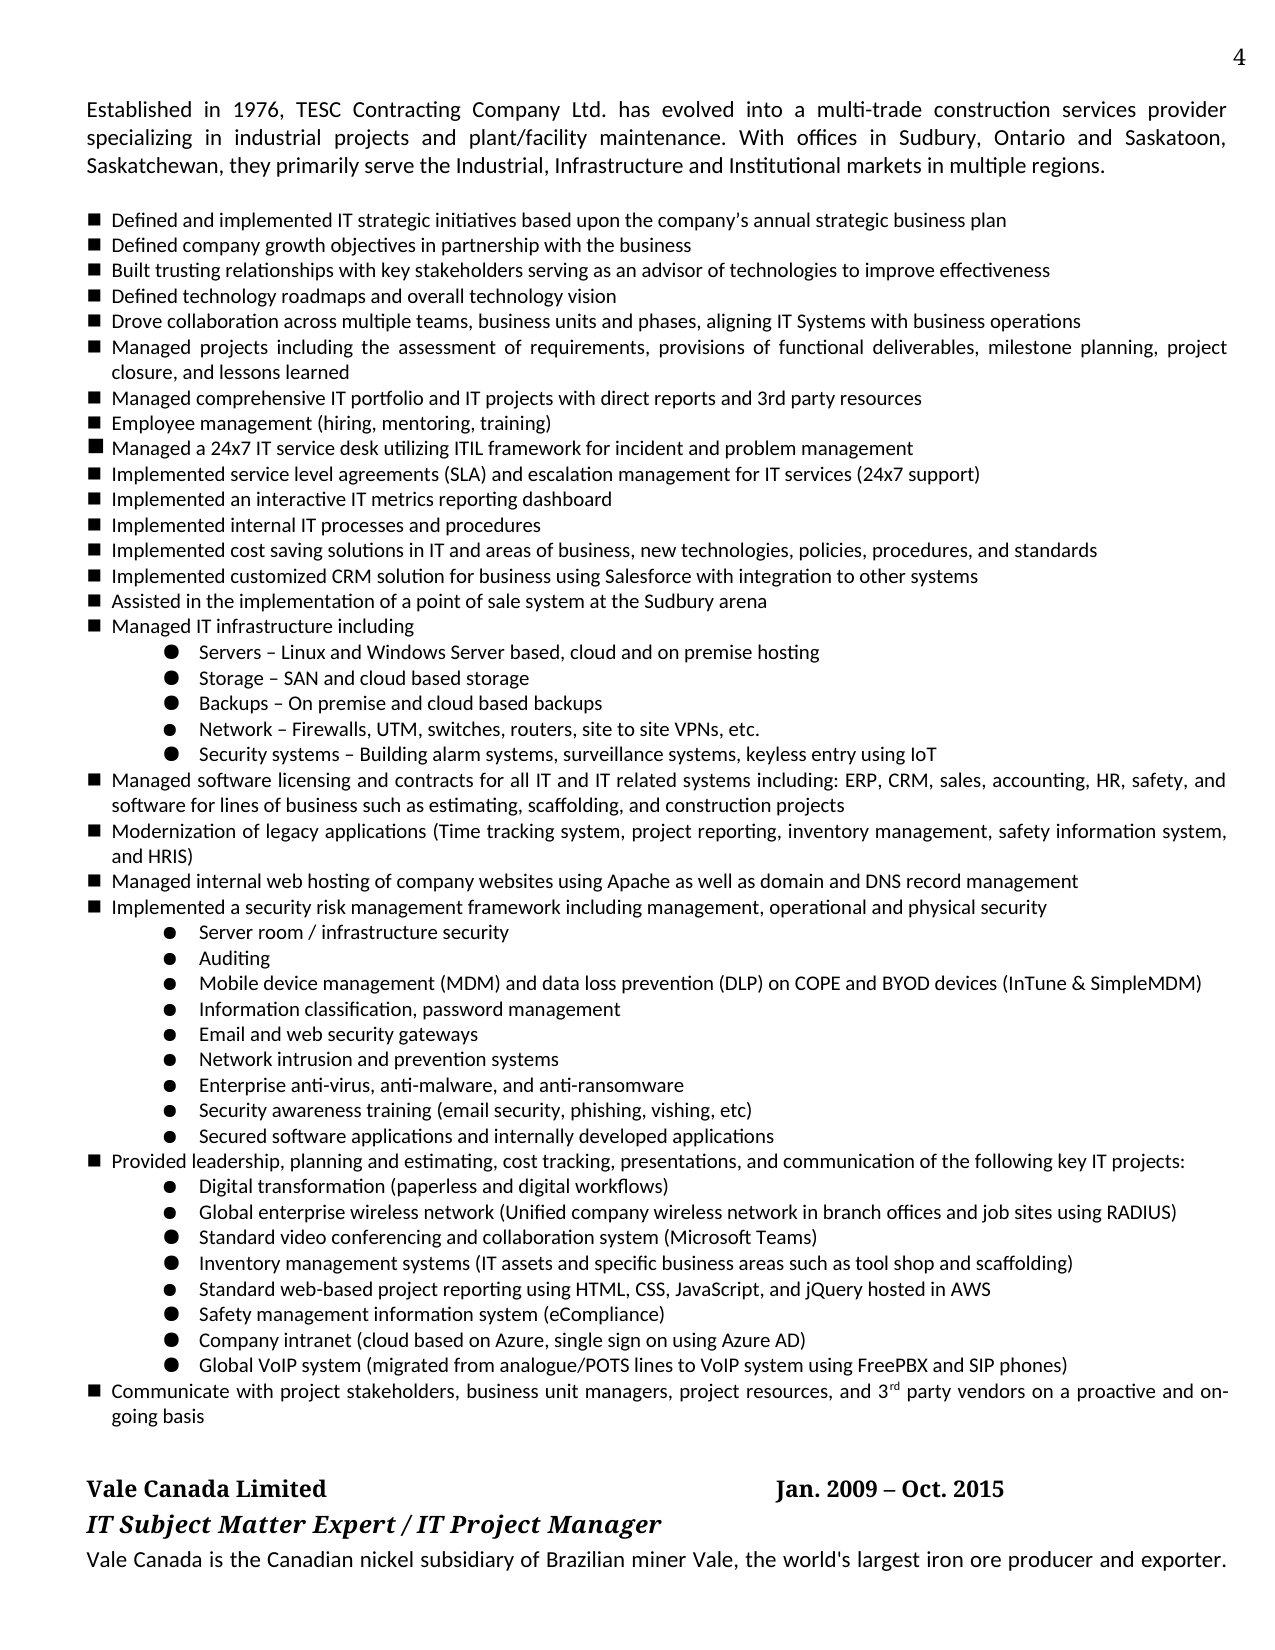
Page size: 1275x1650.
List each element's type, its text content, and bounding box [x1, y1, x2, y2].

table_cell Self-Taught Sep. 2005 – Present HVAC (Installation and decommissioning of heat pumps, refrigerant recovery and re-charge of HVAC equipment) Carpentry (framing walls, floors, trusses, structural, insulation, door & window installation, soffit and facia, siding) Tiling (in floor heating installation, porcelain/ceramic tile installation, grouting) Electrical (panel replacement, wiring, switches, receptacles, interior/exterior) Plumbing (supply, drainage, sloping, fittings, PEX, copper, Sharkbite, soldering) Drywall & Finishing (boarding, tape & mud, finishing, hole repair, painting) Foundation (waterproofing: Blueskin, weeping tiles, drainage, excavation) Science North Feb. 2022 - Oct. 2022 Senior IT Manager Science North operates an interactive science centre and mine museum focusing principally on geology and mining history exhibitions. Science North is an agency of the government of Ontario and is a registered charitable organization. Developed and implemented short and long term IT strategic plans Responsible for leading, planning, organizing, and managing IT operations Responsible for managing user support Implemented an IT service management system Implemented an IT change management system CFMWS Jul. 2021 - Nov. 2021 Senior IT Manager/Project Director Working on behalf of the Chief of the Defence Staff and under the authority of the Defence Minister, CFMWS is a partner in the Defence enterprise, operating under the Non-Public Property framework, expending Public and Non-Public funds. CFMWS is a separate agency of the Defence team. CFMWS offers programs and services to support the changing needs of the Canadian Armed Forces (CAF) by enhancing their mental, social, physical and financial wellbeing. Acted in role as a project director for an enterprise backup solution Acted in role as a project director for cloud migration of IT services Sofvie Inc. Sep. 2019 - Jul. 2020 Product & Service Supervisor Sofvie is a software and service organization focused on minimizing workplace hazards and aligning workplace culture using Risk and EHS Management Software to generate collaborative intelligence. This enhances communication and redefines hazard and risk management in the workplace by intelligently analyzing data gathered from the front-line. Built on industry 4.0, Sofvie creates an accessible point of reference which aids in critical decision making processes. Managed direct reports in various roles of product development and tiered support Supervised direct reports in tiered support and service of customers and internal staff Mentored direct reports in full stack software development languages and frameworks including AngularJS, HTML, CSS, JavaScript, jQuery, node.js, Python, Groovy, SQL Acted as a subject matter expert on report development setting up a framework for the bulk conversion of previously developed reports to an open source solution (Pentaho) Acted as a subject matter expert on application security (Secure API, XSS, SQL Injection, Access Control, Logging & Monitoring) Managed the development of a standardized product API for integration with other software systems such as ERP’s Managed the agile project development plan, acted as scrum master, and performed sprint planning using JIRA Contributed to definition and implementation of service desk processes and procedures such as service level agreements, escalation management, and the framework for 24x7 product support Acted as a liaison between business stakeholders, product support, development staff, and other cross-functional teams both onsite and in remote locations to identify any system/functional gaps, pro-actively monitoring environments for efficiency and continuous improvements Implemented Git as a source code control management system and implemented a standard repository strategy for core product and customizations Supervised direct reports in continuous delivery and continuous integration (CI/CD) of products (DevOps) Managed best practices and standards in the product development of a secure risk management system Advocated for storage and accessibility of all product and company documentation, including meeting minutes Lead product quality assurance and implementation of automated testing framework Lead the software development of a cloud-native product from a legacy application Participated in product hosting strategy using SaaS model (cloud, on premise, hybrid). Established hosting strategies with leading cloud providers including AWS, Microsoft Azure, IBM, and Digital Ocean for global product delivery Providing leadership, direction and coaching to develop skills and organizational capabilities to meet/exceed strategic goals and achieve business results Coordinate escalations to identify and address business requirements gaps and loop back with Product Owner, as required Documentation and review of the Service Level Agreements with stakeholders, ensuring adherence to defined SLAs through daily operational meetings Participating in finalizing training & development plans for employees, and continuous progress tracking Manage relationships and coordinate work between different teams at different locations, including relationships with all suppliers and subcontractors, monitor supplier and subcontractor progress and adherence to the contracts Implemented a standard collaboration system (Microsoft Teams) Communicate with product owner, project resources, and 3rd party vendors on a proactive and on-going basis TESC Contracting Company Ltd. & SWSE Athletic Teams Nov. 2015 – Jul. 2019 IT Manager Established in 1976, TESC Contracting Company Ltd. has evolved into a multi-trade construction services provider specializing in industrial projects and plant/facility maintenance. With offices in Sudbury, Ontario and Saskatoon, Saskatchewan, they primarily serve the Industrial, Infrastructure and Institutional markets in multiple regions. Defined and implemented IT strategic initiatives based upon the company’s annual strategic business plan Defined company growth objectives in partnership with the business Built trusting relationships with key stakeholders serving as an advisor of technologies to improve effectiveness Defined technology roadmaps and overall technology vision Drove collaboration across multiple teams, business units and phases, aligning IT Systems with business operations Managed projects including the assessment of requirements, provisions of functional deliverables, milestone planning, project closure, and lessons learned Managed comprehensive IT portfolio and IT projects with direct reports and 3rd party resources Employee management (hiring, mentoring, training) Managed a 24x7 IT service desk utilizing ITIL framework for incident and problem management Implemented service level agreements (SLA) and escalation management for IT services (24x7 support) Implemented an interactive IT metrics reporting dashboard Implemented internal IT processes and procedures Implemented cost saving solutions in IT and areas of business, new technologies, policies, procedures, and standards Implemented customized CRM solution for business using Salesforce with integration to other systems Assisted in the implementation of a point of sale system at the Sudbury arena Managed IT infrastructure including Servers – Linux and Windows Server based, cloud and on premise hosting Storage – SAN and cloud based storage Backups – On premise and cloud based backups Network – Firewalls, UTM, switches, routers, site to site VPNs, etc. Security systems – Building alarm systems, surveillance systems, keyless entry using IoT Managed software licensing and contracts for all IT and IT related systems including: ERP, CRM, sales, accounting, HR, safety, and software for lines of business such as estimating, scaffolding, and construction projects Modernization of legacy applications (Time tracking system, project reporting, inventory management, safety information system, and HRIS) Managed internal web hosting of company websites using Apache as well as domain and DNS record management Implemented a security risk management framework including management, operational and physical security Server room / infrastructure security Auditing Mobile device management (MDM) and data loss prevention (DLP) on COPE and BYOD devices (InTune & SimpleMDM) Information classification, password management Email and web security gateways Network intrusion and prevention systems Enterprise anti-virus, anti-malware, and anti-ransomware Security awareness training (email security, phishing, vishing, etc) Secured software applications and internally developed applications Provided leadership, planning and estimating, cost tracking, presentations, and communication of the following key IT projects: Digital transformation (paperless and digital workflows) Global enterprise wireless network (Unified company wireless network in branch offices and job sites using RADIUS) Standard video conferencing and collaboration system (Microsoft Teams) Inventory management systems (IT assets and specific business areas such as tool shop and scaffolding) Standard web-based project reporting using HTML, CSS, JavaScript, and jQuery hosted in AWS Safety management information system (eCompliance) Company intranet (cloud based on Azure, single sign on using Azure AD) Global VoIP system (migrated from analogue/POTS lines to VoIP system using FreePBX and SIP phones) Communicate with project stakeholders, business unit managers, project resources, and 3rd party vendors on a proactive and on-going basis Vale Canada Limited Jan. 2009 – Oct. 2015 IT Subject Matter Expert / IT Project Manager Vale Canada is the Canadian nickel subsidiary of Brazilian miner Vale, the world's largest iron ore producer and exporter. The company is engaged in the mining, processing and marketing of metal products. Based in Toronto, Vale Canada produces nickel, copper, cobalt, platinum, rhodium, ruthenium, iridium, gold, and silver, both in Canada and in Indonesia. Managed a team of developers providing oversight and mentoring, resource scheduling and performance evaluations Performed in role of project manager managing all aspects of IT projects including project budgeting, initiation, planning, execution, monitoring, and closure Performed in project estimation as a subject matter expert Developed and managed project plans using a variety of tools including MS Project and HPPM Implemented best practices, standards, and product roadmaps as a subject matter expert for areas of expertise Provided or approved application architecture for several software applications including: Computerized mould tracking system (Web based, .NET application) Process Information Management Application (division wide web based production information reporting system consisting of KPI’s and real-time information. Using SharePoint and web technologies) Computerized systems for the atmospheric emissions reduction (AER) program (web-based applications using HTML, CSS, JavaScript, .NET, SQL) Smelting converter aisle monitoring system (Windows desktop application written in .NET to monitor the process of nickel smelting process and used by operators to assist in decision making) Managed the implementation of many IT projects such as: Redundant data collection system (Real-time data collection from Smelter process control network to business network using OPC and OSISoft PI technologies) Data Migration of legacy data historian (migration of Setcim data historian to OSISoft PI historian) Product lead on SAP Manufacturing Integration and Intelligence (MII) attended conferences, formal training, and networking with global colleagues implemented the product as the company’s standard reporting tool utilized by various applications created product roadmaps and standards for technology participated in negotiations of maintenance agreement and software licensing Acted as a third tier of support for escalations or engineering of solutions for products in areas of expertise (24x7x365 support) Communicate with project stakeholders, business managers, project resources on a proactive and on-going basis Vale Canada Limited May 2005 – Dec. 2008 Process Systems Analyst Design, develop, test, deliver and support of information and process control systems Implemented new technologies into business applications, business requirements analysis/translation Lead IT contractors and projects, served as mentor to colleagues and project resources Communicate with project stakeholders, business unit managers, and project resources on a proactive and on-going basis Four Leaf Solutions Inc. Sep. 2002 – Apr. 2005 Programmer/Analyst Four Leaf Solutions operated as a software development and IT service company since 1999. They provided professional design, development & marketing of websites, web applications, social media presences and IT support and service. Supervised and lead programming projects and initiatives Custom web and software application architecture and development (client/server apps, databases) using technologies including: HTML, CSS, JavaScript, C#, .NET, MVC, Perl, PHP, AJAX, Java, SQL Server, Oracle DB, MySQL, PostgreSQL, SharePoint Performed business requirements analysis, process mapping and data modeling Designed and developed solutions to meet design specifications and customer requirements Provided maintenance of software applications and third level support to customers Performed code optimization for software efficiency and performance Managed development standards Collaboration with testing teams to relay functionality and addressing testing issues, tools and testing defects Communicate project/work on a proactive and on-going basis Remote & on-site support technician (all aspects of networks, hardware, & software) Excellent written and oral communications skills, including technical writing skills Expertech Network Installation May 2000 – Jul. 2002 IS/IT Technical Support Analyst Expertech Network Installation is a major network infrastructure service provider for the wireline and wireless broadband technology market in Quebec and Ontario. Expertech is responsible for provisioning Bell Canada's networks. Software development (scripting, Perl, Delphi, JSP, PHP, Java, C/C++) Network Administration Remote & on-site support technician (all aspects of networks, hardware, & software) [75, 95, 1240, 1573]
table_cell [30, 95, 75, 1573]
